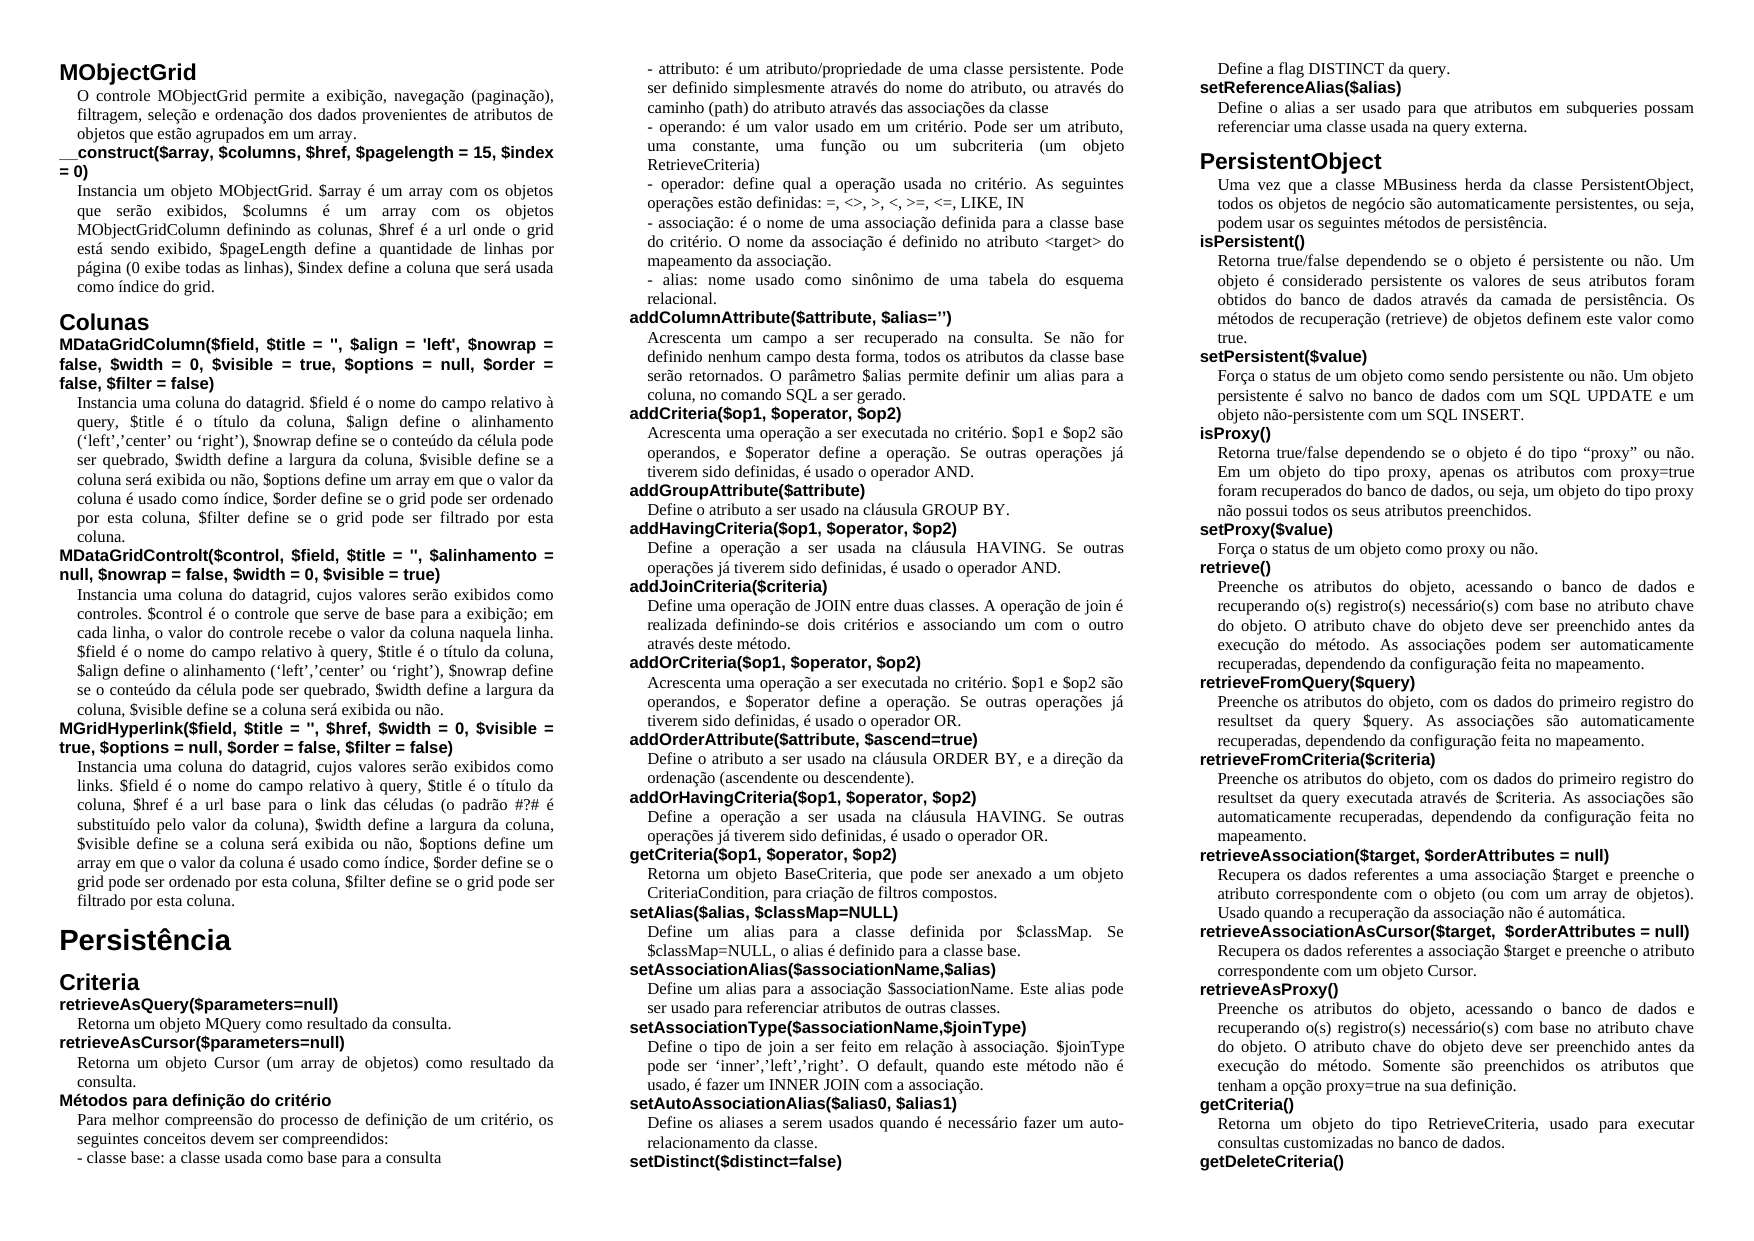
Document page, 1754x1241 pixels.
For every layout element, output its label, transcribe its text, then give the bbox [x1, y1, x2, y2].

text Define o atributo a ser usado na cláusula ORDER BY, e a direção da ordenação (ascendente ou descendente). [647, 749, 1124, 787]
text setProxy($value) [1199, 519, 1695, 539]
text addCriteria($op1, $operator, $op2) [629, 404, 1124, 423]
text Define a flag DISTINCT da query. [1217, 59, 1695, 78]
text Instancia um objeto MObjectGrid. $array é um array com os objetos que serão exibidos, $columns é um array com os objetos MObjectGridColumn definindo as colunas, $href é a url onde o grid está sendo exibido, $pageLength define a quantidade de linhas por página (0 exibe todas as linhas), $index define a coluna que será usada como índice do grid. [77, 181, 554, 296]
text addOrHavingCriteria($op1, $operator, $op2) [629, 787, 1124, 807]
text __construct($array, $columns, $href, $pagelength = 15, $index = 0) [59, 143, 554, 181]
text Retorna um objeto Cursor (um array de objetos) como resultado da consulta. [77, 1052, 554, 1091]
subtitle MObjectGrid [59, 59, 554, 85]
text Instancia uma coluna do datagrid, cujos valores serão exibidos como links. $field é o nome do campo relativo à query, $title é o título da coluna, $href é a url base para o link das céludas (o padrão #?# é substituído pelo valor da coluna), $width define a largura da coluna, $visible define se a coluna será exibida ou não, $options define um array em que o valor da coluna é usado como índice, $order define se o grid pode ser ordenado por esta coluna, $filter define se o grid pode ser filtrado por esta coluna. [77, 757, 554, 910]
text getCriteria($op1, $operator, $op2) [629, 845, 1124, 864]
text addOrCriteria($op1, $operator, $op2) [629, 653, 1124, 672]
text - associação: é o nome de uma associação definida para a classe base do critério. O nome da associação é definido no atributo <target> do mapeamento da associação. [647, 212, 1124, 270]
text Força o status de um objeto como sendo persistente ou não. Um objeto persistente é salvo no banco de dados com um SQL UPDATE e um objeto não-persistente com um SQL INSERT. [1217, 366, 1695, 424]
text Recupera os dados referentes a associação $target e preenche o atributo correspondente com um objeto Cursor. [1217, 941, 1695, 979]
text setAutoAssociationAlias($alias0, $alias1) [629, 1094, 1124, 1113]
text - classe base: a classe usada como base para a consulta [77, 1148, 554, 1167]
text Define a operação a ser usada na cláusula HAVING. Se outras operações já tiverem sido definidas, é usado o operador OR. [647, 807, 1124, 845]
text Preenche os atributos do objeto, com os dados do primeiro registro do resultset da query $query. As associações são automaticamente recuperadas, dependendo da configuração feita no mapeamento. [1217, 692, 1695, 749]
text Retorna um objeto MQuery como resultado da consulta. [77, 1014, 554, 1033]
text O controle MObjectGrid permite a exibição, navegação (paginação), filtragem, seleção e ordenação dos dados provenientes de atributos de objetos que estão agrupados em um array. [77, 85, 554, 143]
subtitle Colunas [59, 309, 554, 335]
text Acrescenta um campo a ser recuperado na consulta. Se não for definido nenhum campo desta forma, todos os atributos da classe base serão retornados. O parâmetro $alias permite definir um alias para a coluna, no comando SQL a ser gerado. [647, 327, 1124, 404]
text setAssociationType($associationName,$joinType) [629, 1017, 1124, 1037]
text Acrescenta uma operação a ser executada no critério. $op1 e $op2 são operandos, e $operator define a operação. Se outras operações já tiverem sido definidas, é usado o operador OR. [647, 672, 1124, 730]
text retrieveAsProxy() [1199, 979, 1695, 999]
text Uma vez que a classe MBusiness herda da classe PersistentObject, todos os objetos de negócio são automaticamente persistentes, ou seja, podem usar os seguintes métodos de persistência. [1217, 174, 1695, 232]
text Preenche os atributos do objeto, acessando o banco de dados e recuperando o(s) registro(s) necessário(s) com base no atributo chave do objeto. O atributo chave do objeto deve ser preenchido antes da execução do método. Somente são preenchidos os atributos que tenham a opção proxy=true na sua definição. [1217, 999, 1695, 1094]
text Define o tipo de join a ser feito em relação à associação. $joinType pode ser ‘inner’,’left’,’right’. O default, quando este método não é usado, é fazer um INNER JOIN com a associação. [647, 1037, 1124, 1094]
text Recupera os dados referentes a uma associação $target e preenche o atributo correspondente com o objeto (ou com um array de objetos). Usado quando a recuperação da associação não é automática. [1217, 864, 1695, 922]
text retrieveFromQuery($query) [1199, 673, 1695, 692]
text getCriteria() [1199, 1094, 1695, 1114]
text - attributo: é um atributo/propriedade de uma classe persistente. Pode ser definido simplesmente através do nome do atributo, ou através do caminho (path) do atributo através das associações da classe [647, 59, 1124, 117]
text Define um alias para a classe definida por $classMap. Se $classMap=NULL, o alias é definido para a classe base. [647, 922, 1124, 960]
text setAlias($alias, $classMap=NULL) [629, 902, 1124, 922]
text Define os aliases a serem usados quando é necessário fazer um auto-relacionamento da classe. [647, 1113, 1124, 1152]
text retrieveAsCursor($parameters=null) [59, 1033, 554, 1052]
text Métodos para definição do critério [59, 1091, 554, 1110]
text Instancia uma coluna do datagrid, cujos valores serão exibidos como controles. $control é o controle que serve de base para a exibição; em cada linha, o valor do controle recebe o valor da coluna naquela linha. $field é o nome do campo relativo à query, $title é o título da coluna, $align define o alinhamento (‘left’,’center’ ou ‘right’), $nowrap define se o conteúdo da célula pode ser quebrado, $width define a largura da coluna, $visible define se a coluna será exibida ou não. [77, 584, 554, 718]
text retrieveAsQuery($parameters=null) [59, 995, 554, 1014]
text retrieve() [1199, 558, 1695, 577]
text Retorna um objeto do tipo RetrieveCriteria, usado para executar consultas customizadas no banco de dados. [1217, 1114, 1695, 1152]
text addJoinCriteria($criteria) [629, 577, 1124, 596]
text addOrderAttribute($attribute, $ascend=true) [629, 730, 1124, 749]
text Retorna true/false dependendo se o objeto é persistente ou não. Um objeto é considerado persistente os valores de seus atributos foram obtidos do banco de dados através da camada de persistência. Os métodos de recuperação (retrieve) de objetos definem este valor como true. [1217, 251, 1695, 347]
text Preenche os atributos do objeto, com os dados do primeiro registro do resultset da query executada através de $criteria. As associações são automaticamente recuperadas, dependendo da configuração feita no mapeamento. [1217, 769, 1695, 845]
subtitle Criteria [59, 969, 554, 995]
text Define a operação a ser usada na cláusula HAVING. Se outras operações já tiverem sido definidas, é usado o operador AND. [647, 538, 1124, 577]
text setDistinct($distinct=false) [629, 1152, 1124, 1171]
text Define um alias para a associação $associationName. Este alias pode ser usado para referenciar atributos de outras classes. [647, 979, 1124, 1017]
text retrieveFromCriteria($criteria) [1199, 749, 1695, 769]
text Preenche os atributos do objeto, acessando o banco de dados e recuperando o(s) registro(s) necessário(s) com base no atributo chave do objeto. O atributo chave do objeto deve ser preenchido antes da execução do método. As associações podem ser automaticamente recuperadas, dependendo da configuração feita no mapeamento. [1217, 577, 1695, 673]
text isProxy() [1199, 424, 1695, 443]
text retrieveAssociation($target, $orderAttributes = null) [1199, 845, 1695, 864]
text setPersistent($value) [1199, 347, 1695, 366]
text Define uma operação de JOIN entre duas classes. A operação de join é realizada definindo-se dois critérios e associando um com o outro através deste método. [647, 596, 1124, 653]
text setAssociationAlias($associationName,$alias) [629, 960, 1124, 979]
text addColumnAttribute($attribute, $alias=’’) [629, 308, 1124, 327]
text MGridHyperlink($field, $title = '', $href, $width = 0, $visible = true, $options = null, $order = false, $filter = false) [59, 718, 554, 757]
text Força o status de um objeto como proxy ou não. [1217, 539, 1695, 558]
text - alias: nome usado como sinônimo de uma tabela do esquema relacional. [647, 270, 1124, 308]
text Para melhor compreensão do processo de definição de um critério, os seguintes conceitos devem ser compreendidos: [77, 1110, 554, 1148]
text MDataGridControlt($control, $field, $title = '', $alinhamento = null, $nowrap = false, $width = 0, $visible = true) [59, 546, 554, 584]
text Define o atributo a ser usado na cláusula GROUP BY. [647, 500, 1124, 519]
text retrieveAssociationAsCursor($target, $orderAttributes = null) [1199, 922, 1695, 941]
text - operador: define qual a operação usada no critério. As seguintes operações estão definidas: =, <>, >, <, >=, <=, LIKE, IN [647, 174, 1124, 212]
text addGroupAttribute($attribute) [629, 481, 1124, 500]
text setReferenceAlias($alias) [1199, 78, 1695, 97]
text Acrescenta uma operação a ser executada no critério. $op1 e $op2 são operandos, e $operator define a operação. Se outras operações já tiverem sido definidas, é usado o operador AND. [647, 423, 1124, 481]
text Retorna um objeto BaseCriteria, que pode ser anexado a um objeto CriteriaCondition, para criação de filtros compostos. [647, 864, 1124, 902]
text Define o alias a ser usado para que atributos em subqueries possam referenciar uma classe usada na query externa. [1217, 97, 1695, 136]
subtitle Persistência [59, 923, 554, 956]
text Retorna true/false dependendo se o objeto é do tipo “proxy” ou não. Em um objeto do tipo proxy, apenas os atributos com proxy=true foram recuperados do banco de dados, ou seja, um objeto do tipo proxy não possui todos os seus atributos preenchidos. [1217, 443, 1695, 519]
text isPersistent() [1199, 232, 1695, 251]
text MDataGridColumn($field, $title = '', $align = 'left', $nowrap = false, $width = 0, $visible = true, $options = null, $order = false, $filter = false) [59, 335, 554, 393]
text addHavingCriteria($op1, $operator, $op2) [629, 519, 1124, 538]
text getDeleteCriteria() [1199, 1152, 1695, 1171]
text - operando: é um valor usado em um critério. Pode ser um atributo, uma constante, uma função ou um subcriteria (um objeto RetrieveCriteria) [647, 117, 1124, 174]
subtitle PersistentObject [1199, 148, 1695, 174]
text Instancia uma coluna do datagrid. $field é o nome do campo relativo à query, $title é o título da coluna, $align define o alinhamento (‘left’,’center’ ou ‘right’), $nowrap define se o conteúdo da célula pode ser quebrado, $width define a largura da coluna, $visible define se a coluna será exibida ou não, $options define um array em que o valor da coluna é usado como índice, $order define se o grid pode ser ordenado por esta coluna, $filter define se o grid pode ser filtrado por esta coluna. [77, 393, 554, 546]
